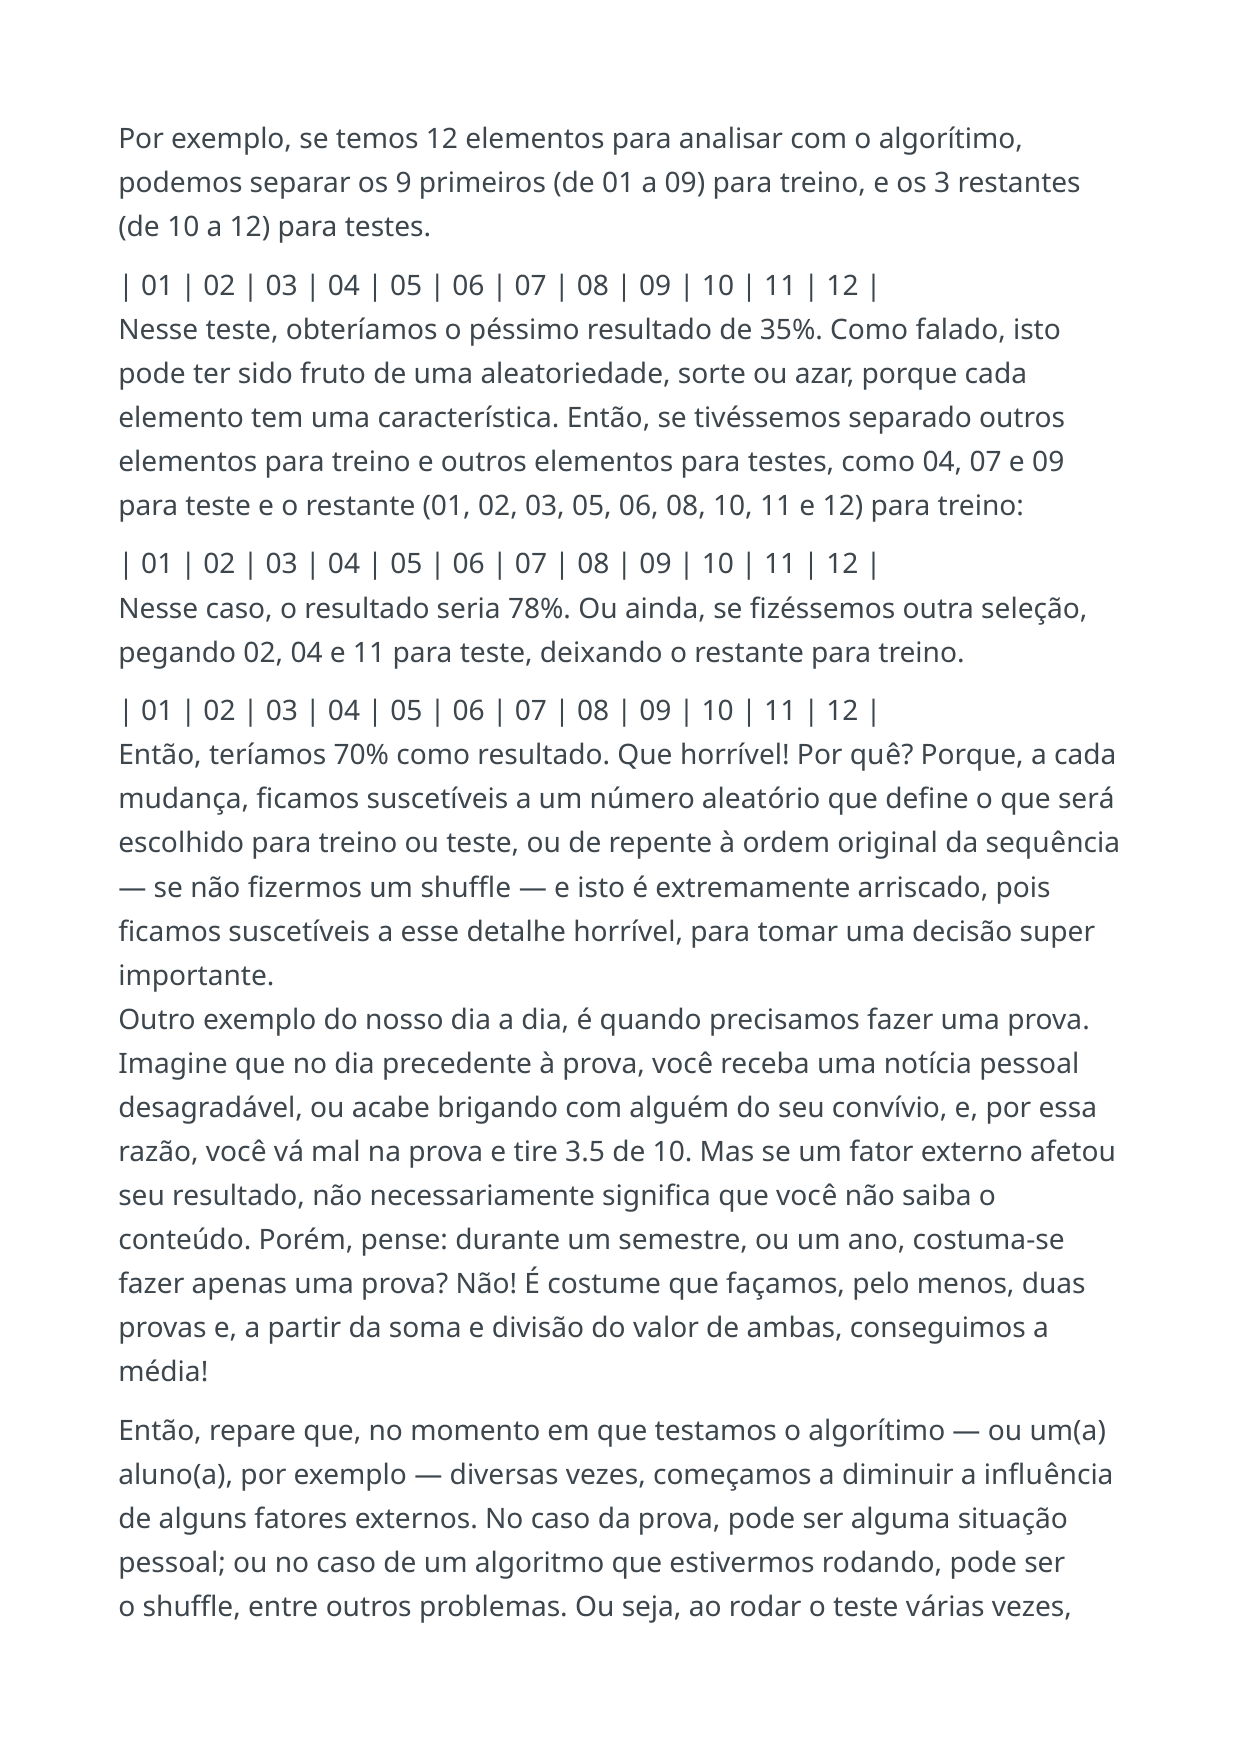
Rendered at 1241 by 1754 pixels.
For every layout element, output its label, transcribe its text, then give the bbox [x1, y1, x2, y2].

text Outro exemplo do nosso dia a dia, é quando precisamos fazer uma prova. Imagine que no dia precedente à prova, você receba uma notícia pessoal desagradável, ou acabe brigando com alguém do seu convívio, e, por essa razão, você vá mal na prova e tire 3.5 de 10. Mas se um fator externo afetou seu resultado, não necessariamente significa que você não saiba o conteúdo. Porém, pense: durante um semestre, ou um ano, costuma-se fazer apenas uma prova? Não! É costume que façamos, pelo menos, duas provas e, a partir da soma e divisão do valor de ambas, conseguimos a média! [118, 999, 1122, 1390]
text Então, teríamos 70% como resultado. Que horrível! Por quê? Porque, a cada mudança, ficamos suscetíveis a um número aleatório que define o que será escolhido para treino ou teste, ou de repente à ordem original da sequência — se não fizermos um shuffle — e isto é extremamente arriscado, pois ficamos suscetíveis a esse detalhe horrível, para tomar uma decisão super importante. [118, 735, 1122, 993]
text Por exemplo, se temos 12 elementos para analisar com o algorítimo, podemos separar os 9 primeiros (de 01 a 09) para treino, e os 3 restantes (de 10 a 12) para testes. [118, 118, 1122, 244]
text | 01 | 02 | 03 | 04 | 05 | 06 | 07 | 08 | 09 | 10 | 11 | 12 | [118, 544, 1122, 582]
text | 01 | 02 | 03 | 04 | 05 | 06 | 07 | 08 | 09 | 10 | 11 | 12 | [118, 265, 1122, 303]
text Nesse caso, o resultado seria 78%. Ou ainda, se fizéssemos outra seleção, pegando 02, 04 e 11 para teste, deixando o restante para treino. [118, 588, 1122, 670]
text Nesse teste, obteríamos o péssimo resultado de 35%. Como falado, isto pode ter sido fruto de uma aleatoriedade, sorte ou azar, porque cada elemento tem uma característica. Então, se tivéssemos separado outros elementos para treino e outros elementos para testes, como 04, 07 e 09 para teste e o restante (01, 02, 03, 05, 06, 08, 10, 11 e 12) para treino: [118, 309, 1122, 523]
text | 01 | 02 | 03 | 04 | 05 | 06 | 07 | 08 | 09 | 10 | 11 | 12 | [118, 691, 1122, 729]
text Então, repare que, no momento em que testamos o algorítimo — ou um(a) aluno(a), por exemplo — diversas vezes, começamos a diminuir a influência de alguns fatores externos. No caso da prova, pode ser alguma situação pessoal; ou no caso de um algoritmo que estivermos rodando, pode ser o shuffle, entre outros problemas. Ou seja, ao rodar o teste várias vezes, [118, 1410, 1122, 1625]
